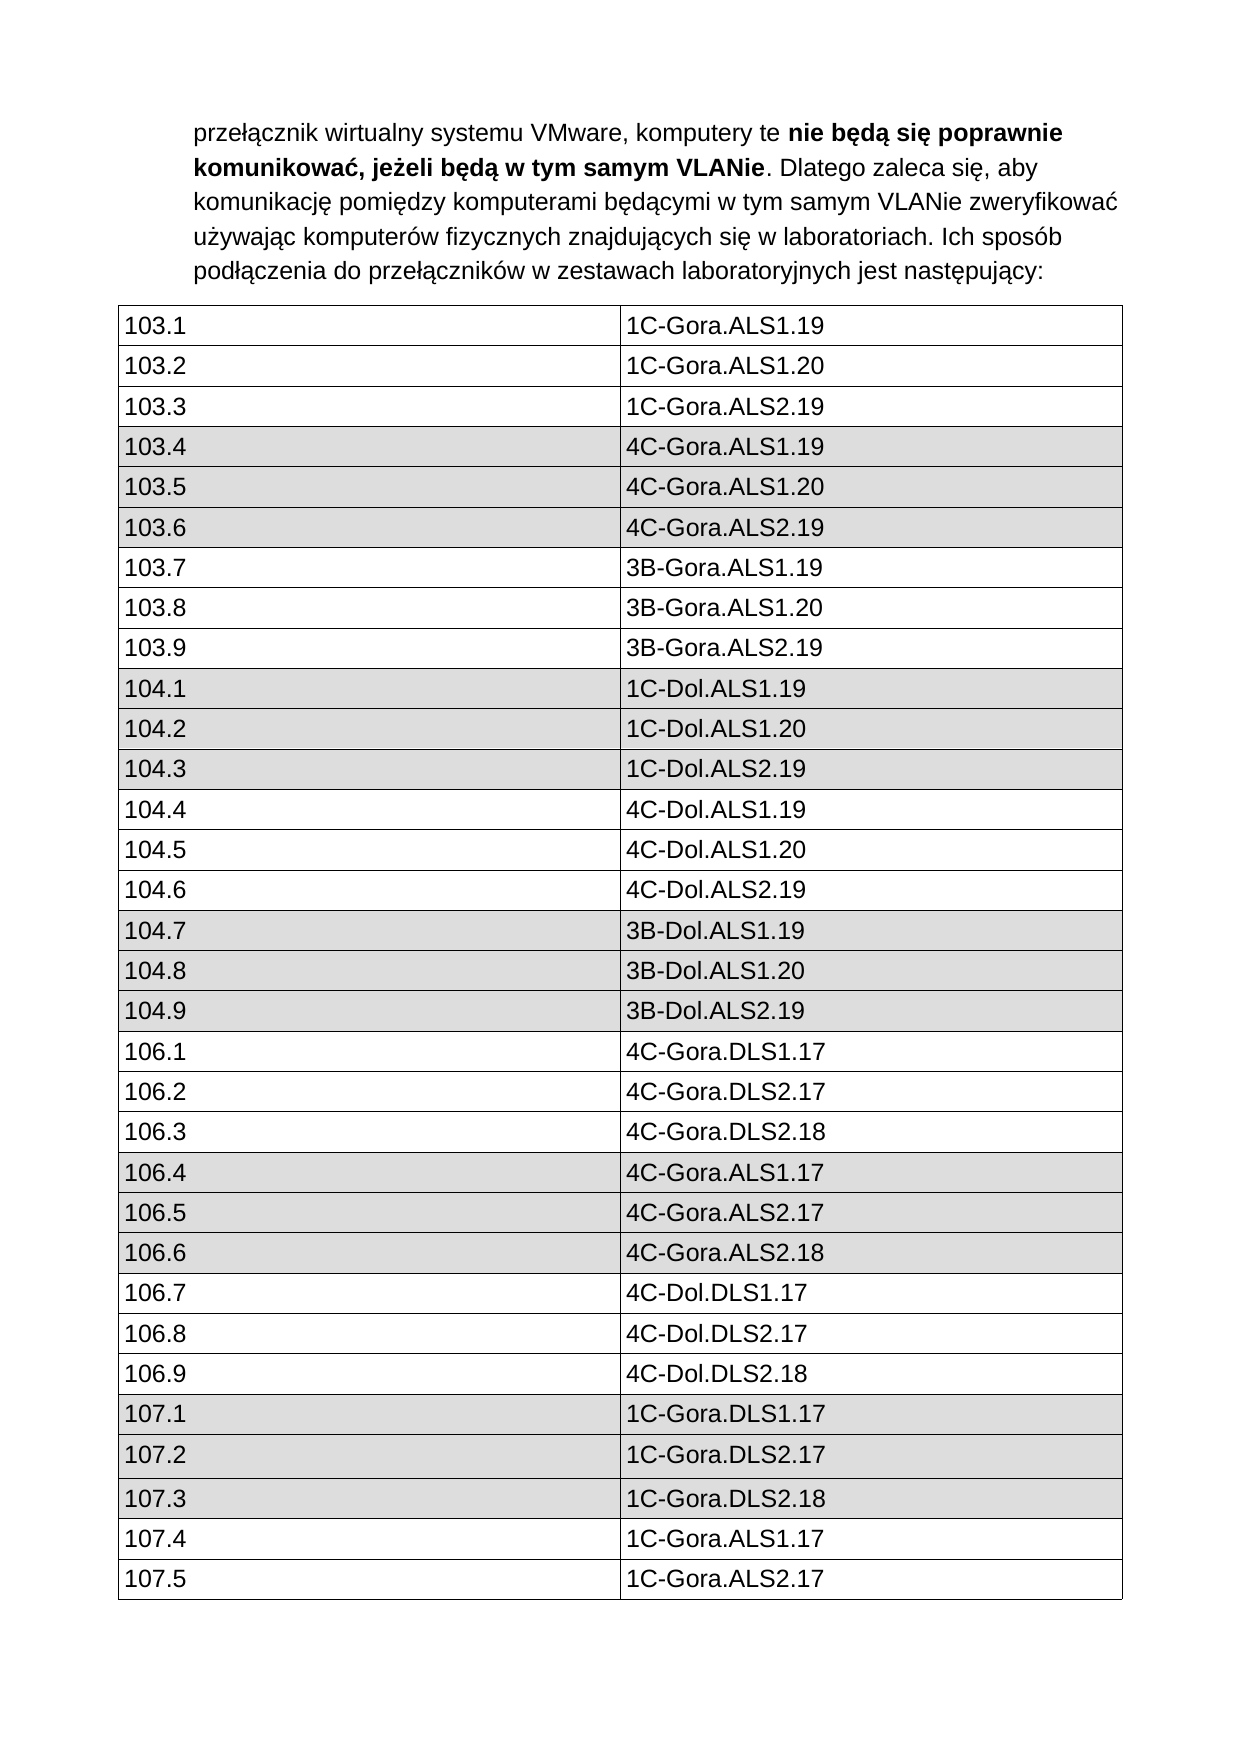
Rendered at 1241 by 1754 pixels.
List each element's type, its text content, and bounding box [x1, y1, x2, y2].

table_cell 106.3 [119, 1112, 620, 1152]
table_cell 4C-Gora.DLS1.17 [621, 1032, 1122, 1071]
table_cell 106.9 [119, 1354, 620, 1393]
table_header 1C-Gora.ALS1.19 [621, 306, 1122, 345]
table_cell 4C-Dol.ALS2.19 [621, 871, 1122, 910]
table_cell 104.2 [119, 709, 620, 748]
table_cell 103.4 [119, 427, 620, 466]
table_cell 1C-Dol.ALS1.19 [621, 669, 1122, 708]
table_cell 107.1 [119, 1395, 620, 1434]
table_cell 1C-Gora.ALS1.17 [621, 1519, 1122, 1558]
table_cell 3B-Dol.ALS1.19 [621, 911, 1122, 950]
table_cell 4C-Gora.ALS2.18 [621, 1233, 1122, 1273]
table_cell 104.5 [119, 830, 620, 869]
table_cell 104.9 [119, 991, 620, 1031]
table_cell 4C-Dol.DLS2.17 [621, 1314, 1122, 1353]
table_cell 107.5 [119, 1560, 620, 1599]
table_cell 103.6 [119, 508, 620, 547]
table_cell 1C-Gora.ALS1.20 [621, 346, 1122, 386]
table_cell 1C-Gora.DLS1.17 [621, 1395, 1122, 1434]
table_cell 1C-Gora.ALS2.19 [621, 387, 1122, 426]
table_cell 107.4 [119, 1519, 620, 1558]
table_cell 104.8 [119, 951, 620, 990]
table_cell 4C-Gora.ALS2.17 [621, 1193, 1122, 1232]
table_cell 4C-Gora.DLS2.17 [621, 1072, 1122, 1111]
table_cell 4C-Dol.ALS1.19 [621, 790, 1122, 829]
table_cell 106.4 [119, 1153, 620, 1192]
table_cell 1C-Dol.ALS2.19 [621, 750, 1122, 789]
table_cell 3B-Gora.ALS1.19 [621, 548, 1122, 587]
table_cell 4C-Dol.ALS1.20 [621, 830, 1122, 869]
table_header 103.1 [119, 306, 620, 345]
table_cell 103.8 [119, 588, 620, 628]
table_cell 104.6 [119, 871, 620, 910]
table_cell 106.5 [119, 1193, 620, 1232]
table_cell 106.1 [119, 1032, 620, 1071]
table_cell 104.7 [119, 911, 620, 950]
table_cell 4C-Gora.ALS1.19 [621, 427, 1122, 466]
table_cell 103.3 [119, 387, 620, 426]
table_cell 103.9 [119, 629, 620, 668]
table_cell 4C-Dol.DLS1.17 [621, 1274, 1122, 1313]
table_cell 4C-Gora.DLS2.18 [621, 1112, 1122, 1152]
table_cell 3B-Dol.ALS1.20 [621, 951, 1122, 990]
table_cell 4C-Gora.ALS1.17 [621, 1153, 1122, 1192]
table_cell 3B-Dol.ALS2.19 [621, 991, 1122, 1031]
table_cell 104.1 [119, 669, 620, 708]
table_cell 106.6 [119, 1233, 620, 1273]
table_cell 1C-Gora.ALS2.17 [621, 1560, 1122, 1599]
table_cell 106.8 [119, 1314, 620, 1353]
table_cell 4C-Dol.DLS2.18 [621, 1354, 1122, 1393]
table_cell 1C-Gora.DLS2.18 [621, 1479, 1122, 1518]
list przełącznik wirtualny systemu VMware, komputery te nie będą się poprawnie komunikować, jeżeli będą w tym samym VLANie. Dlatego zaleca się, aby komunikację pomiędzy komputerami będącymi w tym samym VLANie zweryfikować używając komputerów fizycznych znajdujących się w laboratoriach. Ich sposób podłączenia do przełączników w zestawach laboratoryjnych jest następujący: [156, 118, 1122, 285]
table_cell 107.3 [119, 1479, 620, 1518]
table_cell 3B-Gora.ALS2.19 [621, 629, 1122, 668]
table_cell 103.7 [119, 548, 620, 587]
table_cell 4C-Gora.ALS2.19 [621, 508, 1122, 547]
table_cell 106.2 [119, 1072, 620, 1111]
table_cell 4C-Gora.ALS1.20 [621, 467, 1122, 507]
table_cell 103.2 [119, 346, 620, 386]
table_cell 104.3 [119, 750, 620, 789]
table_cell 107.2 [119, 1435, 620, 1478]
table_cell 106.7 [119, 1274, 620, 1313]
table_cell 1C-Gora.DLS2.17 [621, 1435, 1122, 1478]
table_cell 104.4 [119, 790, 620, 829]
table_cell 1C-Dol.ALS1.20 [621, 709, 1122, 748]
table_cell 3B-Gora.ALS1.20 [621, 588, 1122, 628]
table_cell 103.5 [119, 467, 620, 507]
